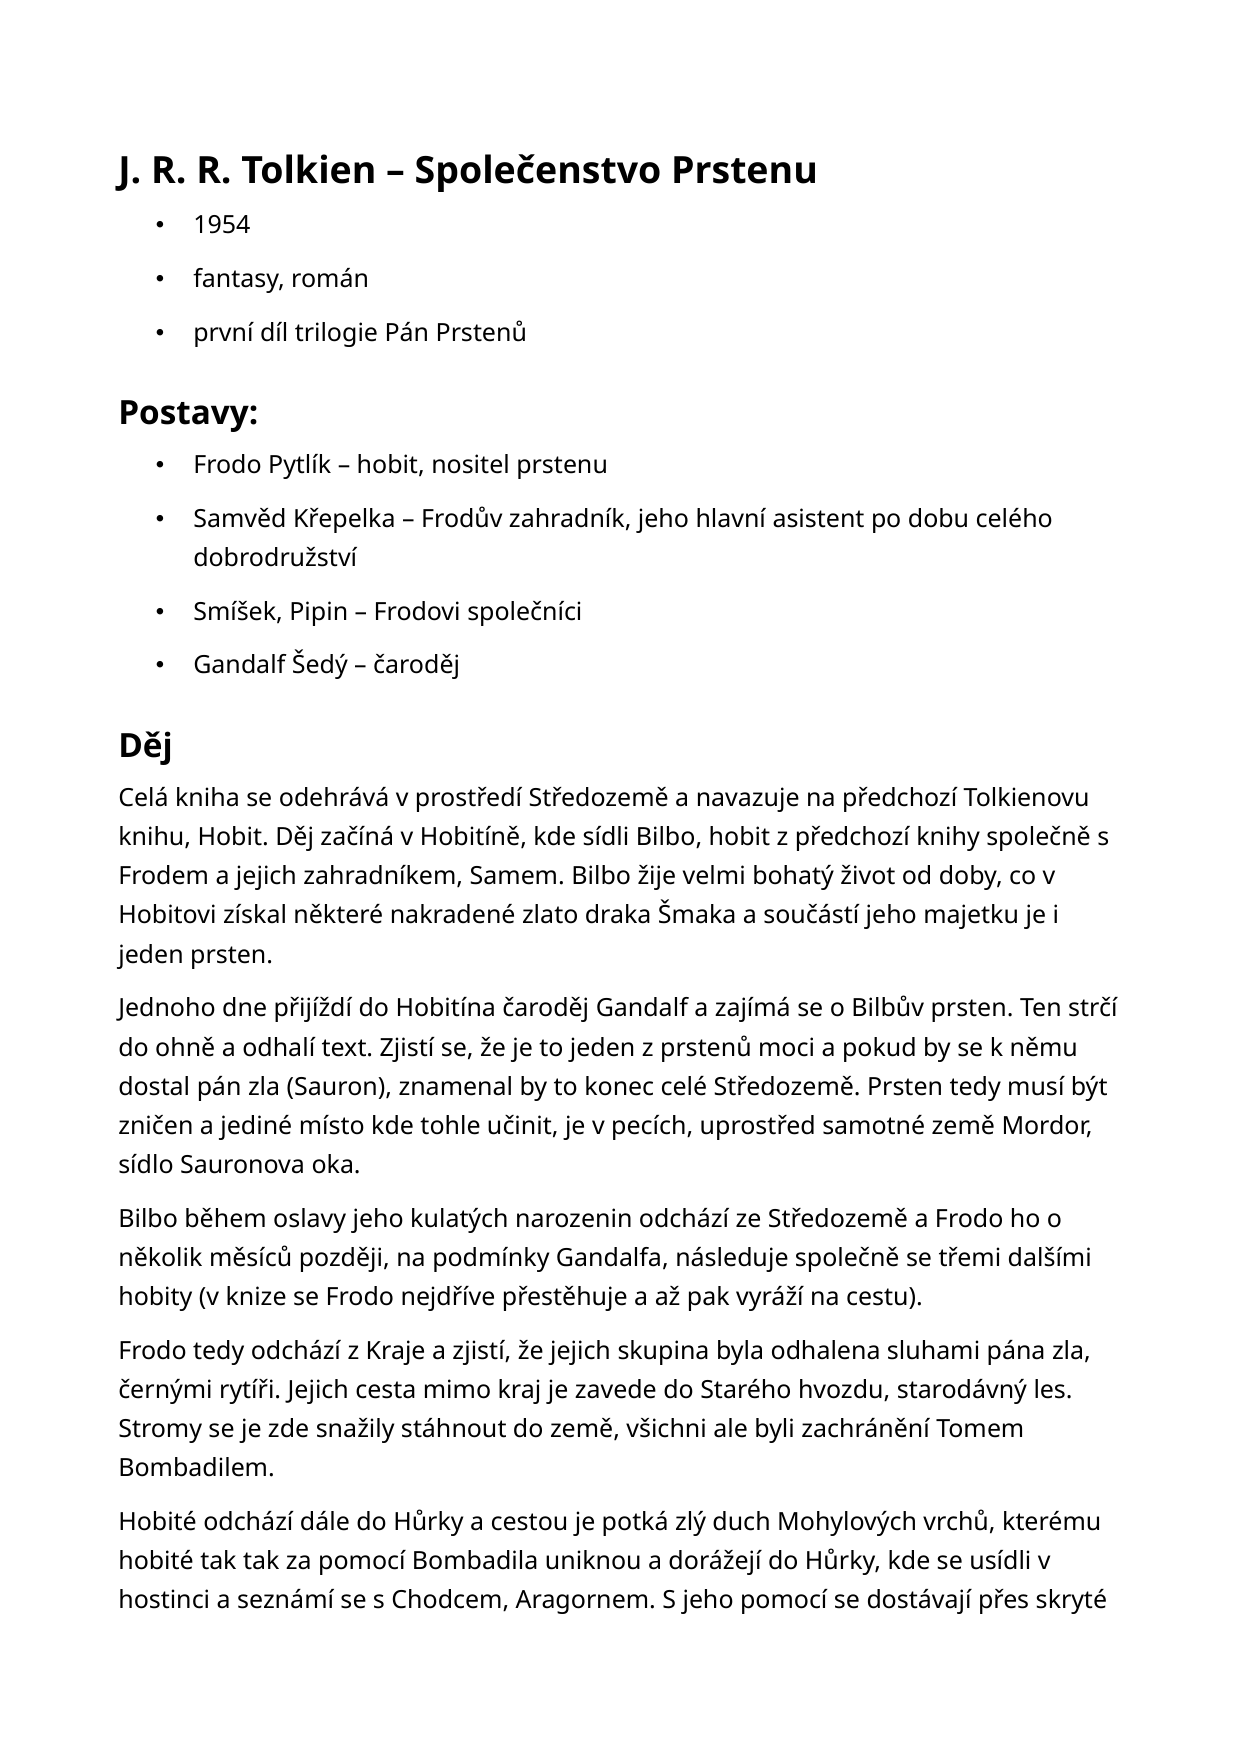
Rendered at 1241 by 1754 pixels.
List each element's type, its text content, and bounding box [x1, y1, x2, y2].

subtitle J. R. R. Tolkien – Společenstvo Prstenu [118, 143, 1122, 194]
text Hobité odchází dále do Hůrky a cestou je potká zlý duch Mohylových vrchů, kterému hobité tak tak za pomocí Bombadila uniknou a dorážejí do Hůrky, kde se usídli v hostinci a seznámí se s Chodcem, Aragornem. S jeho pomocí se dostávají přes skryté [118, 1504, 1122, 1616]
subtitle Postavy: [118, 389, 1122, 434]
list Frodo Pytlík – hobit, nositel prstenu [156, 447, 1122, 481]
text Celá kniha se odehrává v prostředí Středozemě a navazuje na předchozí Tolkienovu knihu, Hobit. Děj začíná v Hobitíně, kde sídli Bilbo, hobit z předchozí knihy společně s Frodem a jejich zahradníkem, Samem. Bilbo žije velmi bohatý život od doby, co v Hobitovi získal některé nakradené zlato draka Šmaka a součástí jeho majetku je i jeden prsten. [118, 779, 1122, 970]
list Smíšek, Pipin – Frodovi společníci [156, 593, 1122, 627]
list Gandalf Šedý – čaroděj [156, 647, 1122, 681]
list fantasy, román [156, 260, 1122, 294]
list první díl trilogie Pán Prstenů [156, 314, 1122, 348]
text Bilbo během oslavy jeho kulatých narozenin odchází ze Středozemě a Frodo ho o několik měsíců později, na podmínky Gandalfa, následuje společně se třemi dalšími hobity (v knize se Frodo nejdříve přestěhuje a až pak vyráží na cestu). [118, 1200, 1122, 1313]
subtitle Děj [118, 722, 1122, 767]
list Samvěd Křepelka – Frodův zahradník, jeho hlavní asistent po dobu celého dobrodružství [156, 500, 1122, 574]
text Jednoho dne přijíždí do Hobitína čaroděj Gandalf a zajímá se o Bilbův prsten. Ten strčí do ohně a odhalí text. Zjistí se, že je to jeden z prstenů moci a pokud by se k němu dostal pán zla (Sauron), znamenal by to konec celé Středozemě. Prsten tedy musí být zničen a jediné místo kde tohle učinit, je v pecích, uprostřed samotné země Mordor, sídlo Sauronova oka. [118, 990, 1122, 1181]
text Frodo tedy odchází z Kraje a zjistí, že jejich skupina byla odhalena sluhami pána zla, černými rytíři. Jejich cesta mimo kraj je zavede do Starého hvozdu, starodávný les. Stromy se je zde snažily stáhnout do země, všichni ale byli zachránění Tomem Bombadilem. [118, 1332, 1122, 1484]
list 1954 [156, 207, 1122, 241]
